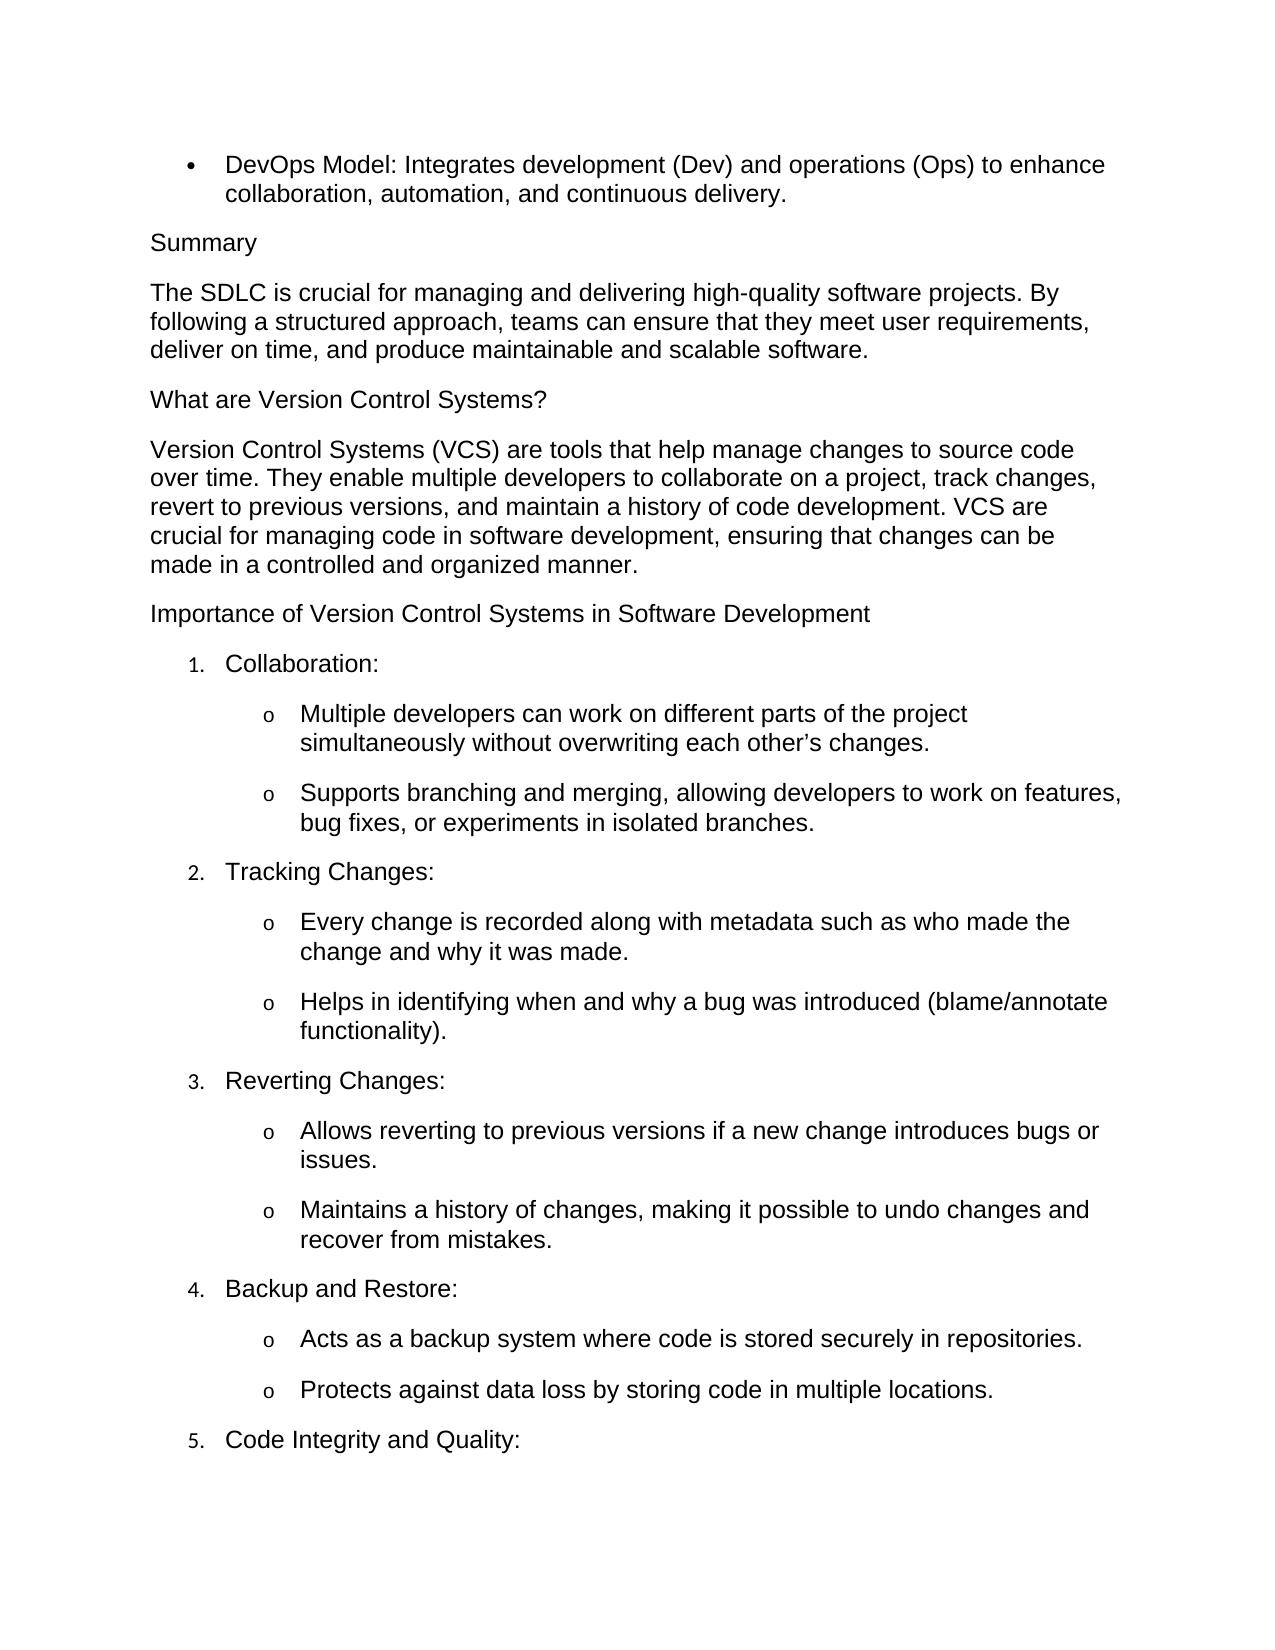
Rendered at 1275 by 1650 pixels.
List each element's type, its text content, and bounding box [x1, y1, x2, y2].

text The SDLC is crucial for managing and delivering high-quality software projects. By following a structured approach, teams can ensure that they meet user requirements, deliver on time, and produce maintainable and scalable software. [150, 278, 1125, 364]
list Maintains a history of changes, making it possible to undo changes and recover from mistakes. [262, 1195, 1125, 1253]
list Helps in identifying when and why a bug was introduced (blame/annotate functionality). [262, 987, 1125, 1045]
list Protects against data loss by storing code in multiple locations. [262, 1375, 1125, 1404]
list DevOps Model: Integrates development (Dev) and operations (Ops) to enhance collaboration, automation, and continuous delivery. [187, 150, 1125, 207]
list Backup and Restore: [187, 1274, 1125, 1303]
list Multiple developers can work on different parts of the project simultaneously without overwriting each other’s changes. [262, 699, 1125, 757]
list Collaboration: [187, 649, 1125, 678]
list Allows reverting to previous versions if a new change introduces bugs or issues. [262, 1116, 1125, 1174]
text What are Version Control Systems? [150, 385, 1125, 414]
list Code Integrity and Quality: [187, 1425, 1125, 1454]
list Supports branching and merging, allowing developers to work on features, bug fixes, or experiments in isolated branches. [262, 778, 1125, 836]
text Summary [150, 228, 1125, 257]
list Tracking Changes: [187, 857, 1125, 886]
list Acts as a backup system where code is stored securely in repositories. [262, 1324, 1125, 1354]
list Reverting Changes: [187, 1066, 1125, 1095]
list Every change is recorded along with metadata such as who made the change and why it was made. [262, 907, 1125, 966]
text Importance of Version Control Systems in Software Development [150, 599, 1125, 628]
text Version Control Systems (VCS) are tools that help manage changes to source code over time. They enable multiple developers to collaborate on a project, track changes, revert to previous versions, and maintain a history of code development. VCS are crucial for managing code in software development, ensuring that changes can be made in a controlled and organized manner. [150, 434, 1125, 578]
